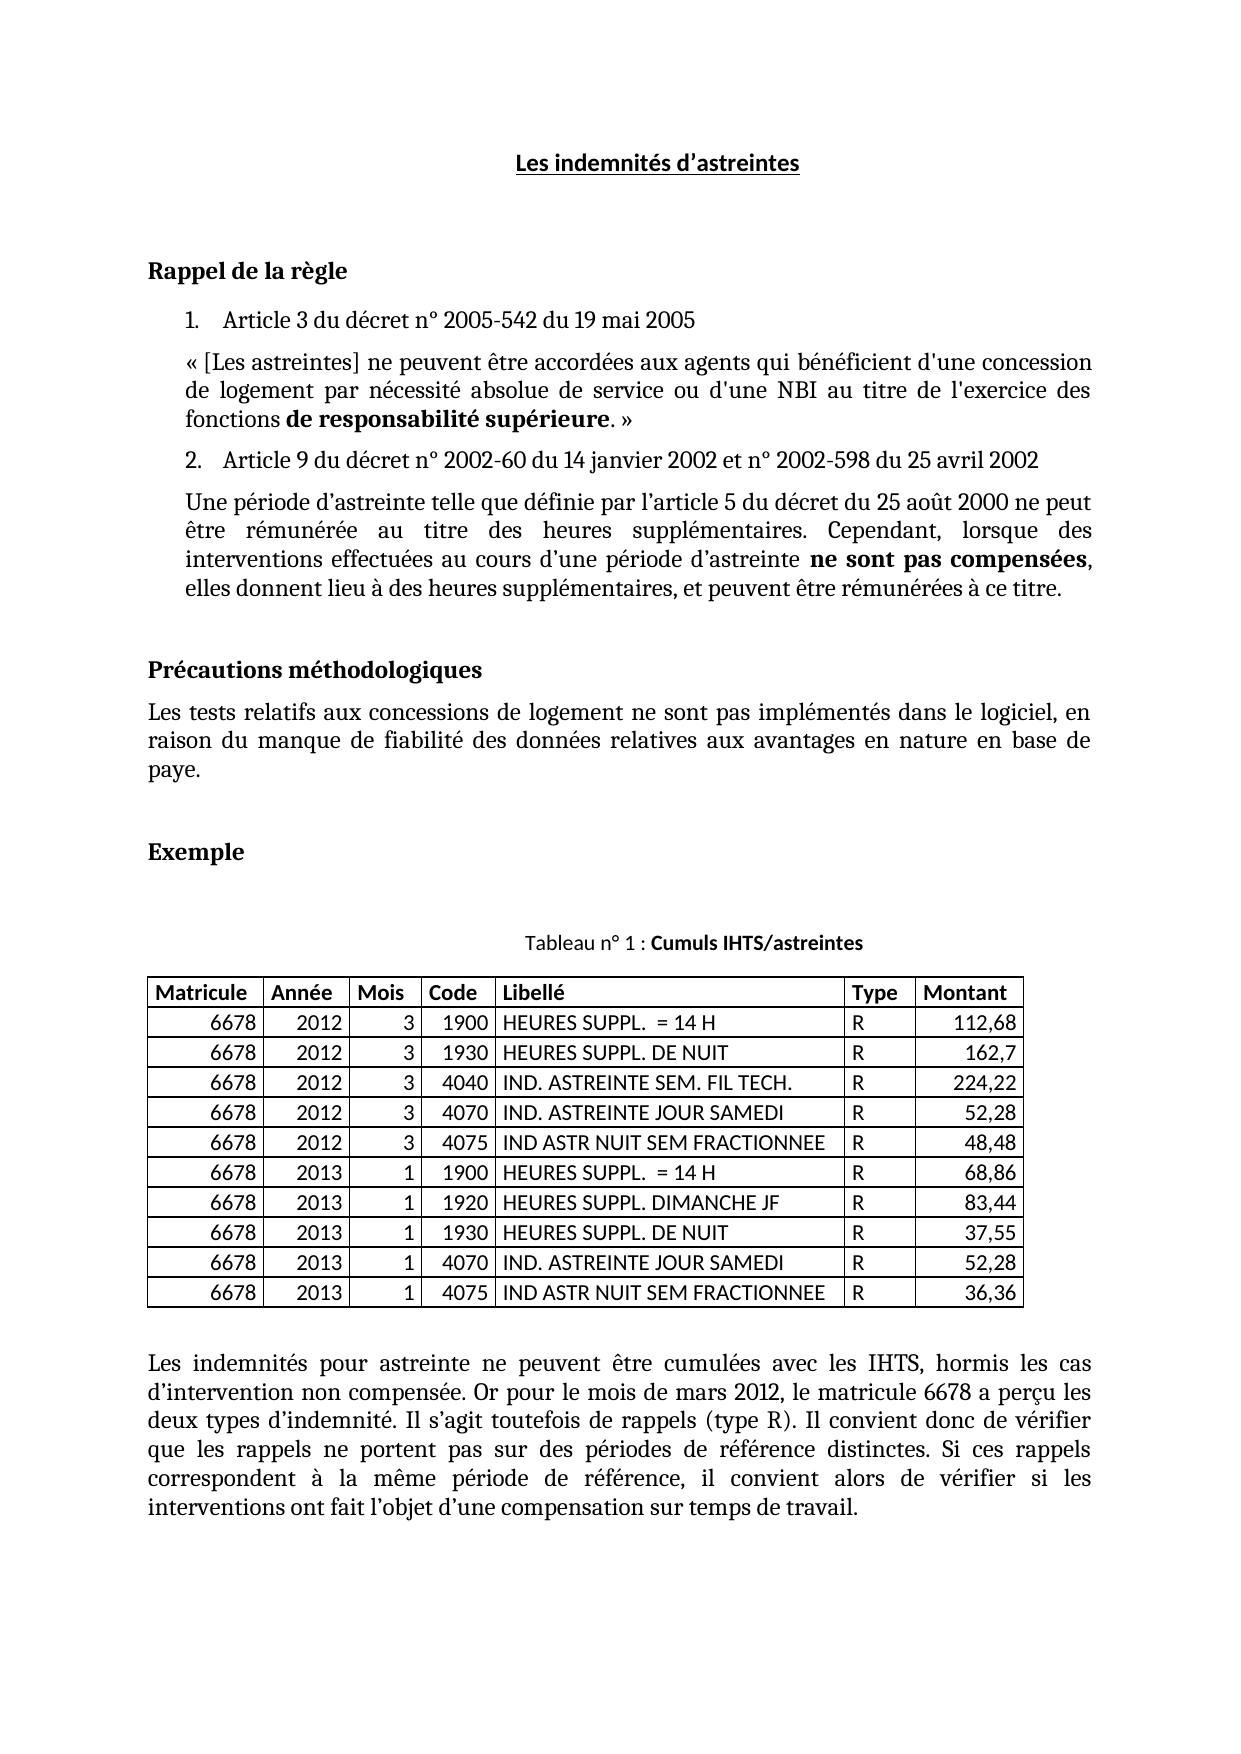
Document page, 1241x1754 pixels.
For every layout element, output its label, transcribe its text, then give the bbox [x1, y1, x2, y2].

table_header Matricule [148, 978, 263, 1006]
text Exemple [148, 838, 1093, 866]
list Article 9 du décret n° 2002-60 du 14 janvier 2002 et n° 2002-598 du 25 avril 2002 [185, 446, 1093, 475]
text Les indemnités pour astreinte ne peuvent être cumulées avec les IHTS, hormis les cas d’intervention non compensée. Or pour le mois de mars 2012, le matricule 6678 a perçu les deux types d’indemnité. Il s’agit toutefois de rappels (type R). Il convient donc de vérifier que les rappels ne portent pas sur des périodes de référence distinctes. Si ces rappels correspondent à la même période de référence, il convient alors de vérifier si les interventions ont fait l’objet d’une compensation sur temps de travail. [148, 1349, 1093, 1521]
table_cell 6678 [148, 1008, 263, 1036]
list Article 3 du décret n° 2005-542 du 19 mai 2005 [185, 306, 1093, 335]
table_cell 2013 [264, 1158, 349, 1186]
table_cell 3 [350, 1128, 421, 1156]
table_cell IND. ASTREINTE SEM. FIL TECH. [496, 1068, 844, 1096]
table_cell 6678 [148, 1248, 263, 1276]
table_header Mois [350, 978, 421, 1006]
table_cell R [845, 1038, 915, 1066]
table_cell 112,68 [916, 1008, 1023, 1036]
table_cell 3 [350, 1038, 421, 1066]
table_cell 52,28 [916, 1248, 1023, 1276]
table_cell IND ASTR NUIT SEM FRACTIONNEE [496, 1128, 844, 1156]
table_cell 3 [350, 1008, 421, 1036]
table_cell 2012 [264, 1098, 349, 1126]
table_cell R [845, 1068, 915, 1096]
table_cell 3 [350, 1098, 421, 1126]
table_cell HEURES SUPPL. DE NUIT [496, 1218, 844, 1246]
table_cell 2013 [264, 1218, 349, 1246]
table_cell 1 [350, 1188, 421, 1216]
table_cell R [845, 1158, 915, 1186]
list Cumuls IHTS/astreintes [295, 929, 1093, 956]
table_cell 36,36 [916, 1278, 1023, 1306]
list Les indemnités d’astreintes [223, 148, 1093, 178]
table_cell 1900 [422, 1008, 495, 1036]
table_cell 4070 [422, 1098, 495, 1126]
table_cell R [845, 1008, 915, 1036]
table_header Code [422, 978, 495, 1006]
table_cell 48,48 [916, 1128, 1023, 1156]
table_cell 2012 [264, 1128, 349, 1156]
table_cell R [845, 1128, 915, 1156]
table_header Libellé [496, 978, 844, 1006]
table_cell 2012 [264, 1068, 349, 1096]
table_cell 1900 [422, 1158, 495, 1186]
text Précautions méthodologiques [148, 656, 1093, 685]
table_cell 83,44 [916, 1188, 1023, 1216]
text Une période d’astreinte telle que définie par l’article 5 du décret du 25 août 2000 ne peut être rémunérée au titre des heures supplémentaires. Cependant, lorsque des interventions effectuées au cours d’une période d’astreinte ne sont pas compensées, elles donnent lieu à des heures supplémentaires, et peuvent être rémunérées à ce titre. [185, 488, 1093, 603]
table_cell 224,22 [916, 1068, 1023, 1096]
table_cell 6678 [148, 1278, 263, 1306]
table_cell 4075 [422, 1278, 495, 1306]
table_cell 1920 [422, 1188, 495, 1216]
table_cell HEURES SUPPL. DIMANCHE JF [496, 1188, 844, 1216]
table_cell R [845, 1278, 915, 1306]
table_header Année [264, 978, 349, 1006]
table_cell 6678 [148, 1158, 263, 1186]
table_cell 6678 [148, 1218, 263, 1246]
table_cell 1 [350, 1158, 421, 1186]
table_cell 6678 [148, 1038, 263, 1066]
text « [Les astreintes] ne peuvent être accordées aux agents qui bénéficient d'une concession de logement par nécessité absolue de service ou d'une NBI au titre de l'exercice des fonctions de responsabilité supérieure. » [185, 348, 1093, 434]
table_cell 6678 [148, 1098, 263, 1126]
table_cell R [845, 1248, 915, 1276]
table_cell 1 [350, 1218, 421, 1246]
table_cell 6678 [148, 1188, 263, 1216]
table_cell R [845, 1098, 915, 1126]
table_cell 37,55 [916, 1218, 1023, 1246]
table_header Montant [916, 978, 1023, 1006]
table_cell IND. ASTREINTE JOUR SAMEDI [496, 1248, 844, 1276]
table_cell 4075 [422, 1128, 495, 1156]
table_cell 4070 [422, 1248, 495, 1276]
table_cell 6678 [148, 1128, 263, 1156]
table_cell IND. ASTREINTE JOUR SAMEDI [496, 1098, 844, 1126]
table_cell 1 [350, 1278, 421, 1306]
table_cell R [845, 1188, 915, 1216]
text Rappel de la règle [148, 257, 1093, 286]
table_cell 6678 [148, 1068, 263, 1096]
table_cell 2013 [264, 1188, 349, 1216]
table_cell IND ASTR NUIT SEM FRACTIONNEE [496, 1278, 844, 1306]
table_cell 68,86 [916, 1158, 1023, 1186]
table_cell HEURES SUPPL. DE NUIT [496, 1038, 844, 1066]
table_cell 2013 [264, 1278, 349, 1306]
table_cell 52,28 [916, 1098, 1023, 1126]
text Les tests relatifs aux concessions de logement ne sont pas implémentés dans le logiciel, en raison du manque de fiabilité des données relatives aux avantages en nature en base de paye. [148, 698, 1093, 784]
table_cell 1 [350, 1248, 421, 1276]
table_cell 162,7 [916, 1038, 1023, 1066]
table_cell 4040 [422, 1068, 495, 1096]
table_cell 2012 [264, 1038, 349, 1066]
table_cell HEURES SUPPL. = 14 H [496, 1158, 844, 1186]
table_cell R [845, 1218, 915, 1246]
table_cell 2012 [264, 1008, 349, 1036]
table_cell 1930 [422, 1218, 495, 1246]
table_cell 2013 [264, 1248, 349, 1276]
table_header Type [845, 978, 915, 1006]
table_cell 3 [350, 1068, 421, 1096]
table_cell 1930 [422, 1038, 495, 1066]
table_cell HEURES SUPPL. = 14 H [496, 1008, 844, 1036]
